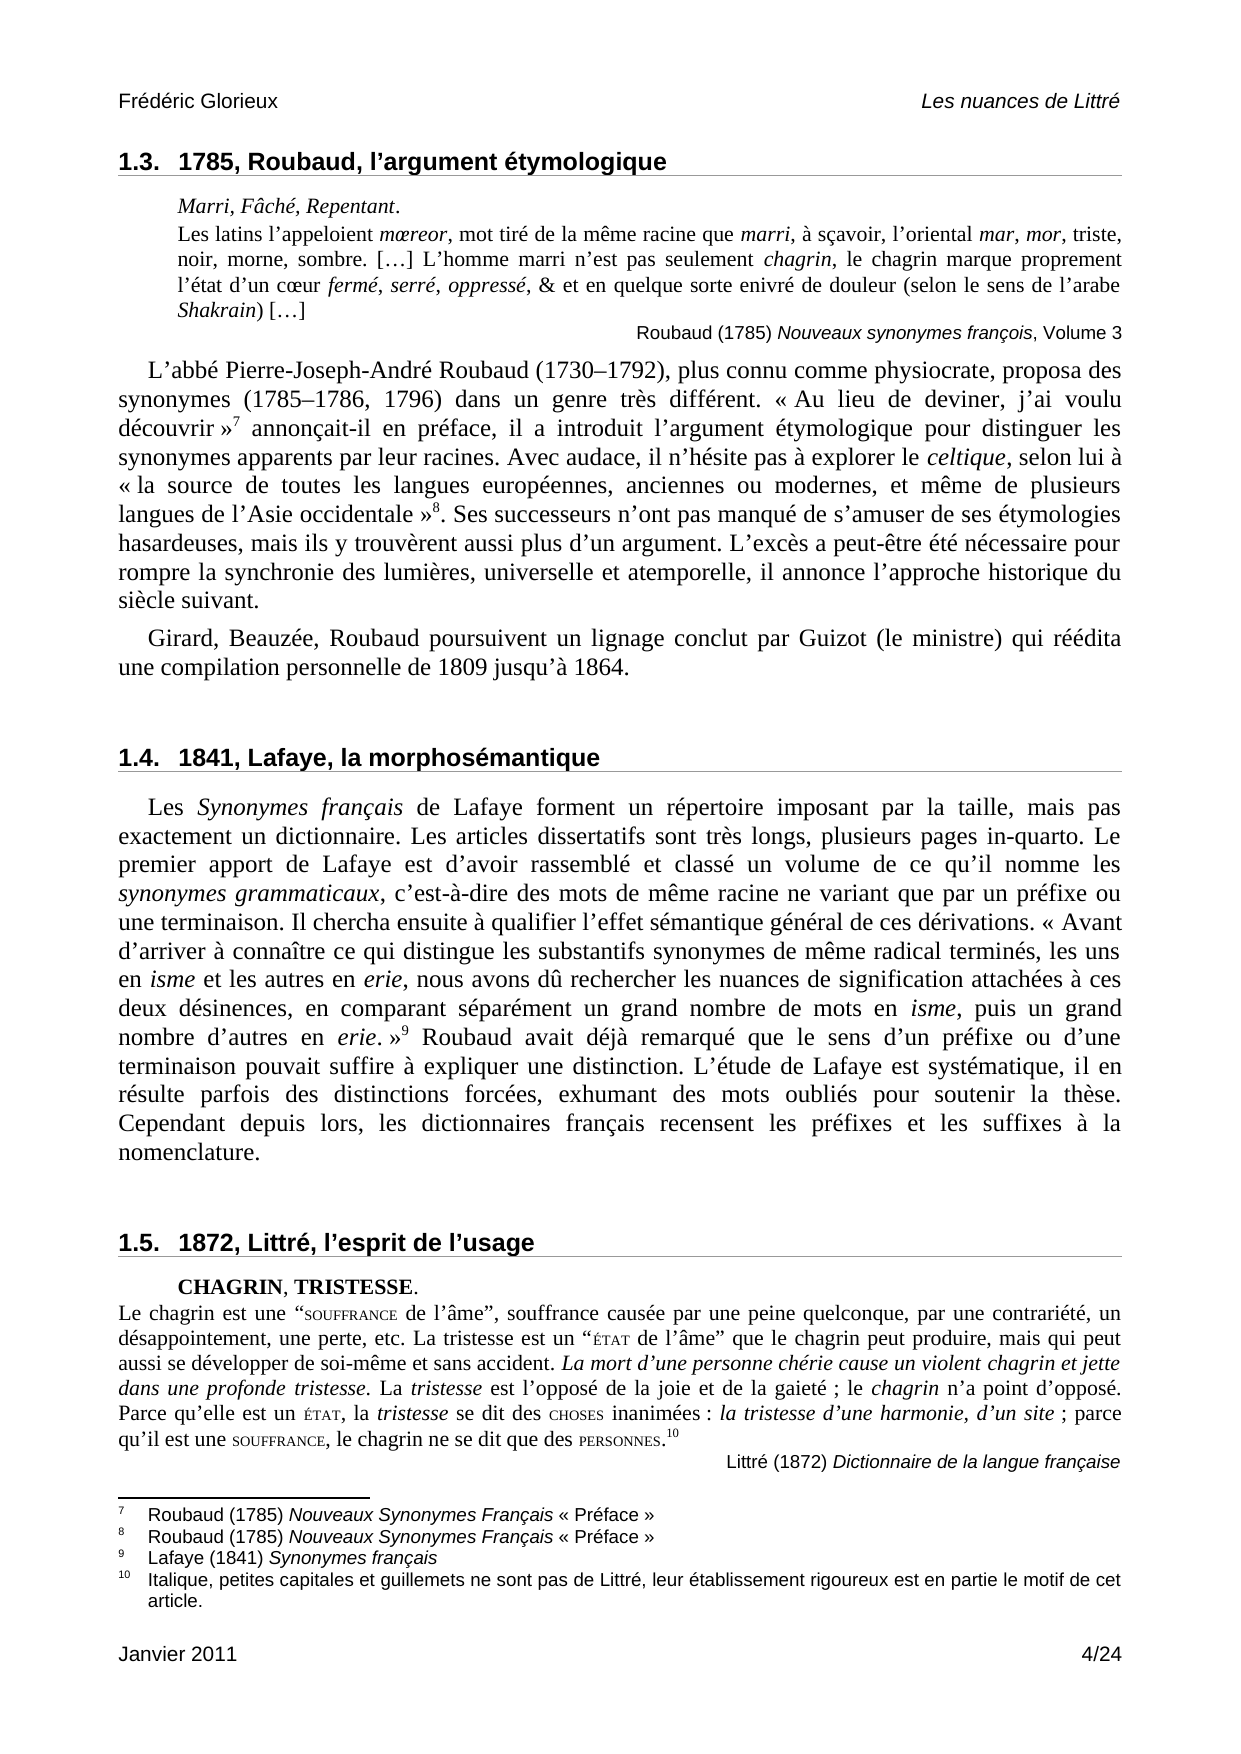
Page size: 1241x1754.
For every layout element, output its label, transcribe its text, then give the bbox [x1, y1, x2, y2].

text Les latins l’appeloient mœreor, mot tiré de la même racine que marri, à sçavoir, l’oriental mar, mor, triste, noir, morne, sombre. […] L’homme marri n’est pas seulement chagrin, le chagrin marque proprement l’état d’un cœur fermé, serré, oppressé, & et en quelque sorte enivré de douleur (selon le sens de l’arabe Shakrain) […] [177, 221, 1122, 322]
subtitle 1785, Roubaud, l’argument étymologique [118, 146, 1122, 175]
subtitle 1841, Lafaye, la morphosémantique [118, 742, 1122, 771]
text L’abbé Pierre-Joseph-André Roubaud (1730–1792), plus connu comme physiocrate, proposa des synonymes (1785–1786, 1796) dans un genre très différent. « Au lieu de deviner, j’ai voulu découvrir » annonçait-il en préface, il a introduit l’argument étymologique pour distinguer les synonymes apparents par leur racines. Avec audace, il n’hésite pas à explorer le celtique, selon lui à « la source de toutes les langues européennes, anciennes ou modernes, et même de plusieurs langues de l’Asie occidentale ». Ses successeurs n’ont pas manqué de s’amuser de ses étymologies hasardeuses, mais ils y trouvèrent aussi plus d’un argument. L’excès a peut-être été nécessaire pour rompre la synchronie des lumières, universelle et atemporelle, il annonce l’approche historique du siècle suivant. [118, 355, 1122, 614]
text Littré (1872) Dictionnaire de la langue française [118, 1451, 1122, 1472]
text Girard, Beauzée, Roubaud poursuivent un lignage conclut par Guizot (le ministre) qui réédita une compilation personnelle de 1809 jusqu’à 1864. [118, 623, 1122, 681]
text Les Synonymes français de Lafaye forment un répertoire imposant par la taille, mais pas exactement un dictionnaire. Les articles dissertatifs sont très longs, plusieurs pages in-quarto. Le premier apport de Lafaye est d’avoir rassemblé et classé un volume de ce qu’il nomme les synonymes grammaticaux, c’est-à-dire des mots de même racine ne variant que par un préfixe ou une terminaison. Il chercha ensuite à qualifier l’effet sémantique général de ces dérivations. « Avant d’arriver à connaître ce qui distingue les substantifs synonymes de même radical terminés, les uns en isme et les autres en erie, nous avons dû rechercher les nuances de signification attachées à ces deux désinences, en comparant séparément un grand nombre de mots en isme, puis un grand nombre d’autres en erie. » Roubaud avait déjà remarqué que le sens d’un préfixe ou d’une terminaison pouvait suffire à expliquer une distinction. L’étude de Lafaye est systématique, il en résulte parfois des distinctions forcées, exhumant des mots oubliés pour soutenir la thèse. Cependant depuis lors, les dictionnaires français recensent les préfixes et les suffixes à la nomenclature. [118, 792, 1122, 1166]
text Roubaud (1785) Nouveaux Synonymes Français « Préface » [118, 1525, 1122, 1547]
text Italique, petites capitales et guillemets ne sont pas de Littré, leur établissement rigoureux est en partie le motif de cet article. [118, 1568, 1122, 1612]
subtitle 1872, Littré, l’esprit de l’usage [118, 1228, 1122, 1256]
text CHAGRIN, TRISTESSE. Le chagrin est une “souffrance de l’âme”, souffrance causée par une peine quelconque, par une contrariété, un désappointement, une perte, etc. La tristesse est un “état de l’âme” que le chagrin peut produire, mais qui peut aussi se développer de soi-même et sans accident. La mort d’une personne chérie cause un violent chagrin et jette dans une profonde tristesse. La tristesse est l’opposé de la joie et de la gaieté ; le chagrin n’a point d’opposé. Parce qu’elle est un état, la tristesse se dit des choses inanimées : la tristesse d’une harmonie, d’un site ; parce qu’il est une souffrance, le chagrin ne se dit que des personnes. [118, 1274, 1122, 1451]
text Roubaud (1785) Nouveaux synonymes françois, Volume 3 [236, 322, 1122, 343]
text Marri, Fâché, Repentant. [177, 193, 1122, 218]
text Lafaye (1841) Synonymes français [118, 1547, 1122, 1568]
text Roubaud (1785) Nouveaux Synonymes Français « Préface » [118, 1504, 1122, 1525]
